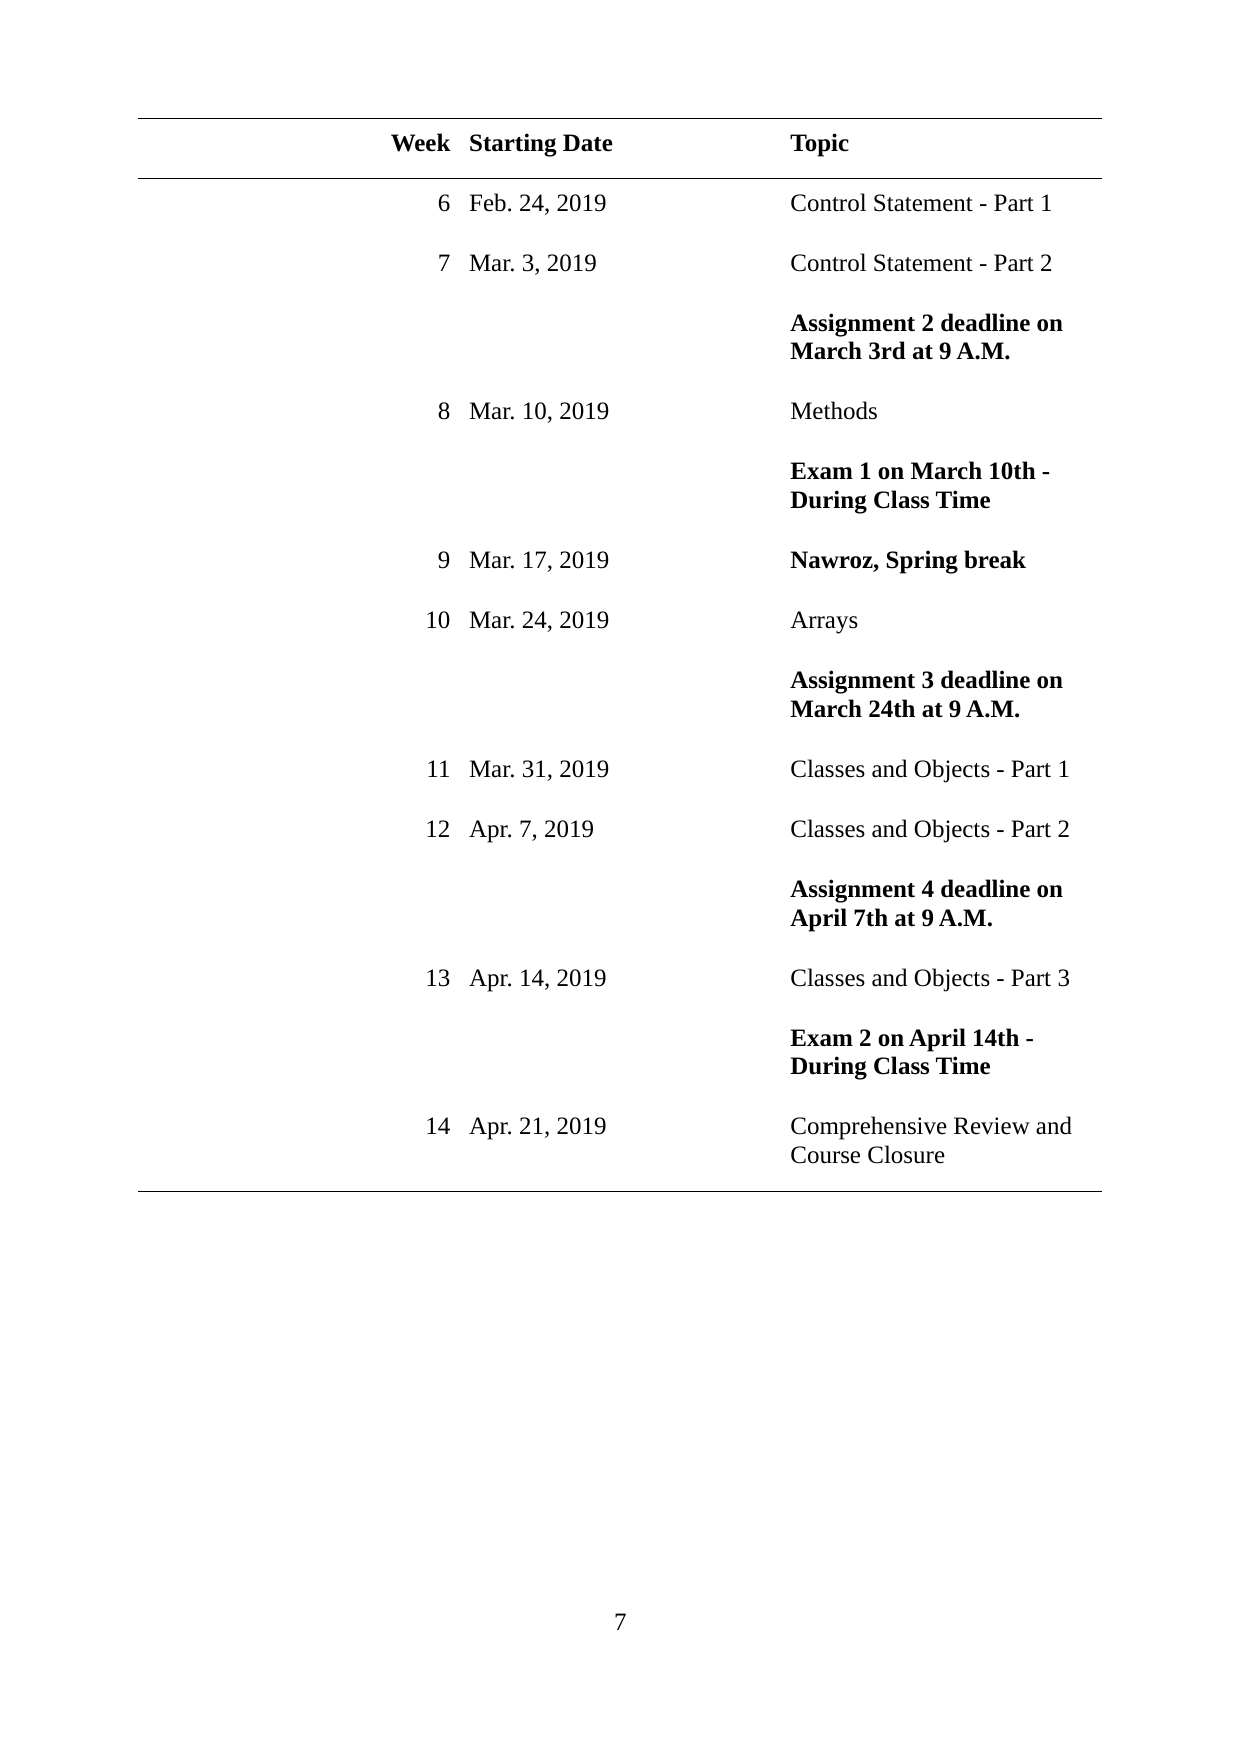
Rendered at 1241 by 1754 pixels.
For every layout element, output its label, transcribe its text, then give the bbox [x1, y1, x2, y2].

table_cell Methods [781, 387, 1102, 447]
table_cell 11 [138, 745, 459, 804]
table_cell Control Statement - Part 2 [781, 238, 1102, 298]
table_cell Apr. 14, 2019 [460, 953, 781, 1013]
table_cell 12 [138, 805, 459, 864]
table_cell 8 [138, 387, 459, 447]
table_cell Mar. 10, 2019 [460, 387, 781, 447]
table_cell 14 [138, 1102, 459, 1191]
table_cell [460, 1013, 781, 1102]
table_cell 6 [138, 179, 459, 238]
table_cell Classes and Objects - Part 1 [781, 745, 1102, 804]
table_cell Classes and Objects - Part 2 [781, 805, 1102, 864]
table_cell [138, 447, 459, 536]
table_cell [460, 656, 781, 744]
table_header Starting Date [460, 119, 781, 178]
table_cell Exam 1 on March 10th - During Class Time [781, 447, 1102, 536]
table_cell [138, 865, 459, 953]
table_cell Mar. 24, 2019 [460, 596, 781, 656]
table_cell [138, 1013, 459, 1102]
table_cell 9 [138, 536, 459, 596]
table_cell [138, 656, 459, 744]
table_cell Exam 2 on April 14th - During Class Time [781, 1013, 1102, 1102]
table_cell Apr. 7, 2019 [460, 805, 781, 864]
table_cell Mar. 17, 2019 [460, 536, 781, 596]
table_cell [138, 298, 459, 387]
table_cell Nawroz, Spring break [781, 536, 1102, 596]
table_cell 7 [138, 238, 459, 298]
table_cell Feb. 24, 2019 [460, 179, 781, 238]
table_cell Apr. 21, 2019 [460, 1102, 781, 1191]
table_cell Mar. 31, 2019 [460, 745, 781, 804]
table_cell [460, 447, 781, 536]
table_cell Comprehensive Review and Course Closure [781, 1102, 1102, 1191]
table_header Week [138, 119, 459, 178]
table_cell [460, 865, 781, 953]
table_cell 13 [138, 953, 459, 1013]
table_cell Mar. 3, 2019 [460, 238, 781, 298]
table_cell Arrays [781, 596, 1102, 656]
table_cell Assignment 2 deadline on March 3rd at 9 A.M. [781, 298, 1102, 387]
table_cell 10 [138, 596, 459, 656]
table_cell Control Statement - Part 1 [781, 179, 1102, 238]
table_cell Assignment 3 deadline on March 24th at 9 A.M. [781, 656, 1102, 744]
table_cell [460, 298, 781, 387]
table_cell Classes and Objects - Part 3 [781, 953, 1102, 1013]
table_header Topic [781, 119, 1102, 178]
table_cell Assignment 4 deadline on April 7th at 9 A.M. [781, 865, 1102, 953]
